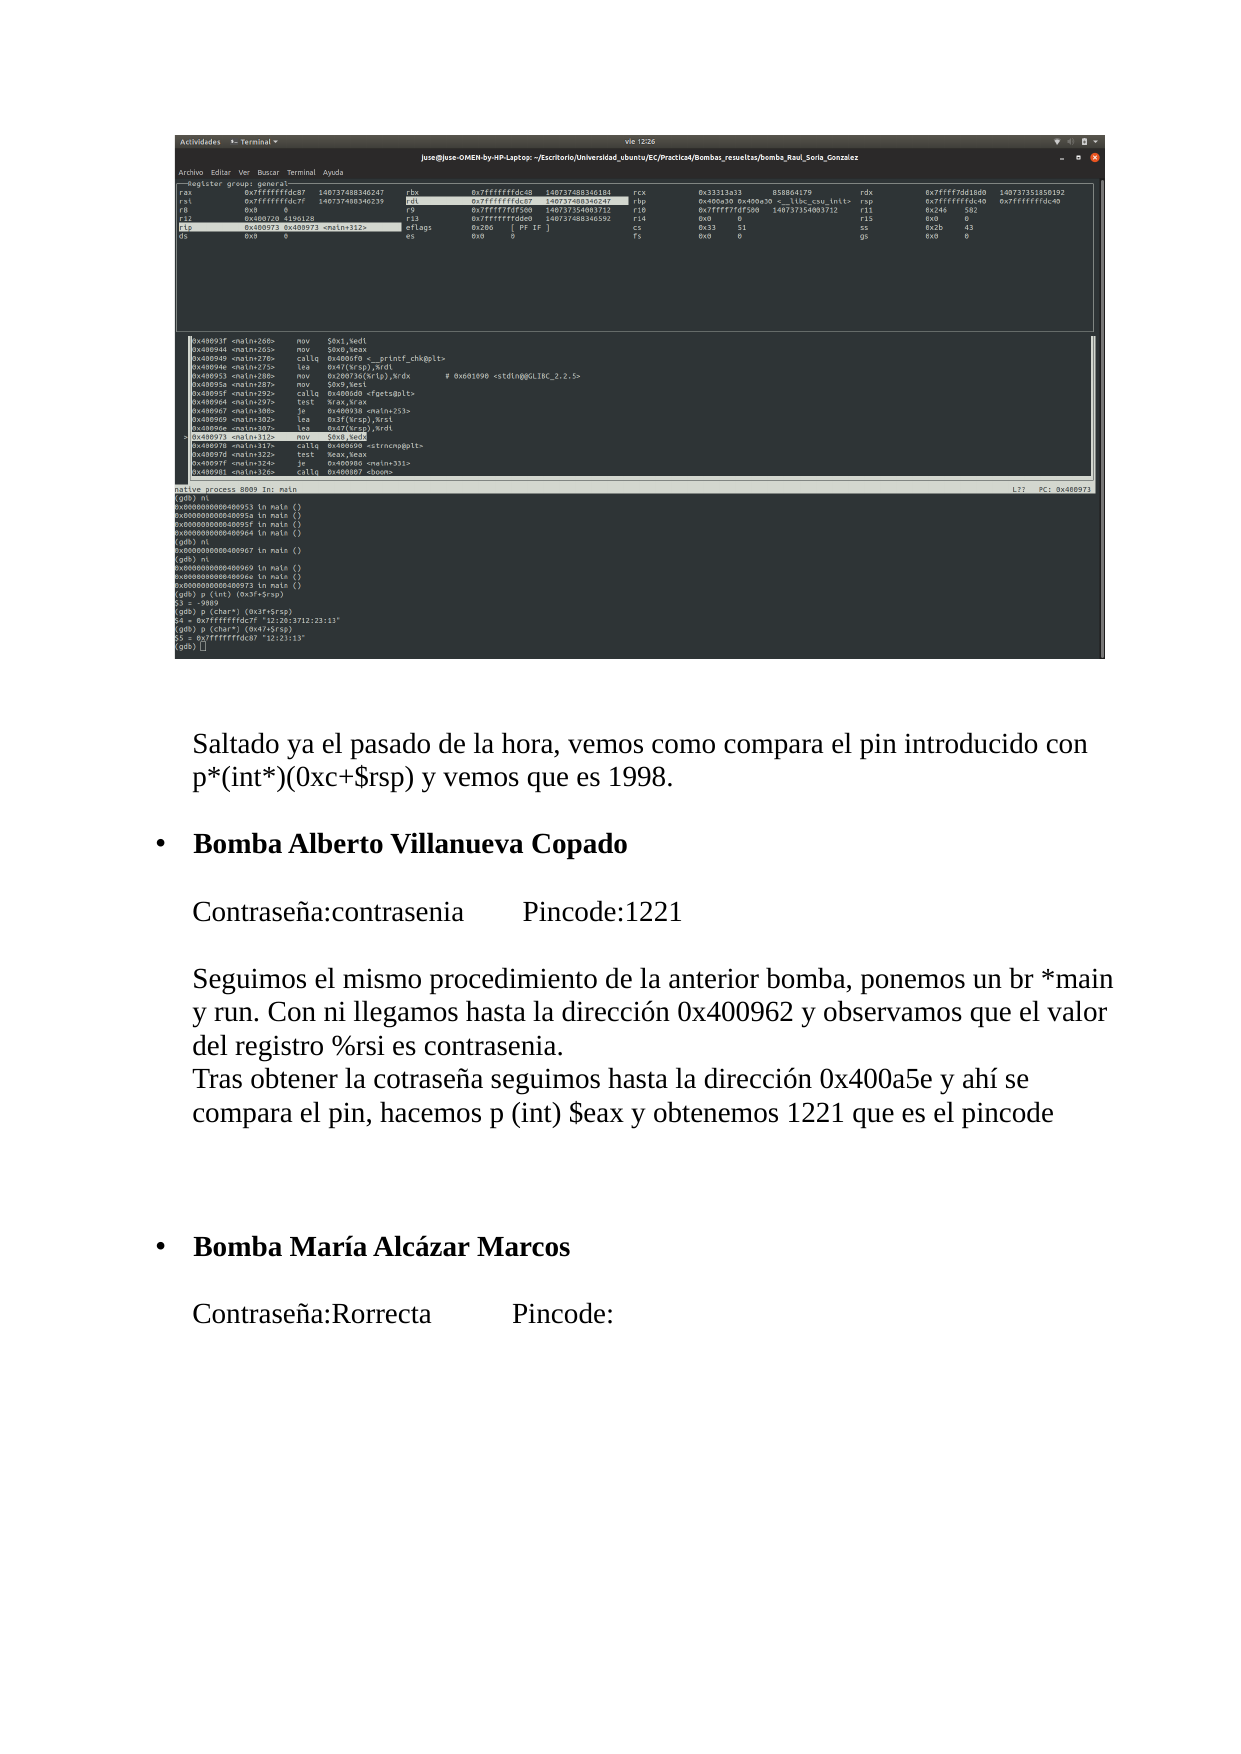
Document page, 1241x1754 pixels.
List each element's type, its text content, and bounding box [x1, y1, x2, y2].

text Seguimos el mismo procedimiento de la anterior bomba, ponemos un br *main y run. Con ni llegamos hasta la dirección 0x400962 y observamos que el valor del registro %rsi es contrasenia. [192, 961, 1122, 1061]
text Saltado ya el pasado de la hora, vemos como compara el pin introducido con p*(int*)(0xc+$rsp) y vemos que es 1998. [192, 726, 1122, 793]
text Contraseña:Rorrecta Pincode: [192, 1296, 1122, 1330]
text Tras obtener la cotraseña seguimos hasta la dirección 0x400a5e y ahí se compara el pin, hacemos p (int) $eax y obtenemos 1221 que es el pincode [192, 1061, 1122, 1128]
text Contraseña:contrasenia Pincode:1221 [192, 894, 1122, 927]
list Bomba Alberto Villanueva Copado [156, 827, 1122, 860]
picture [174, 135, 1105, 659]
list Bomba María Alcázar Marcos [156, 1229, 1122, 1263]
